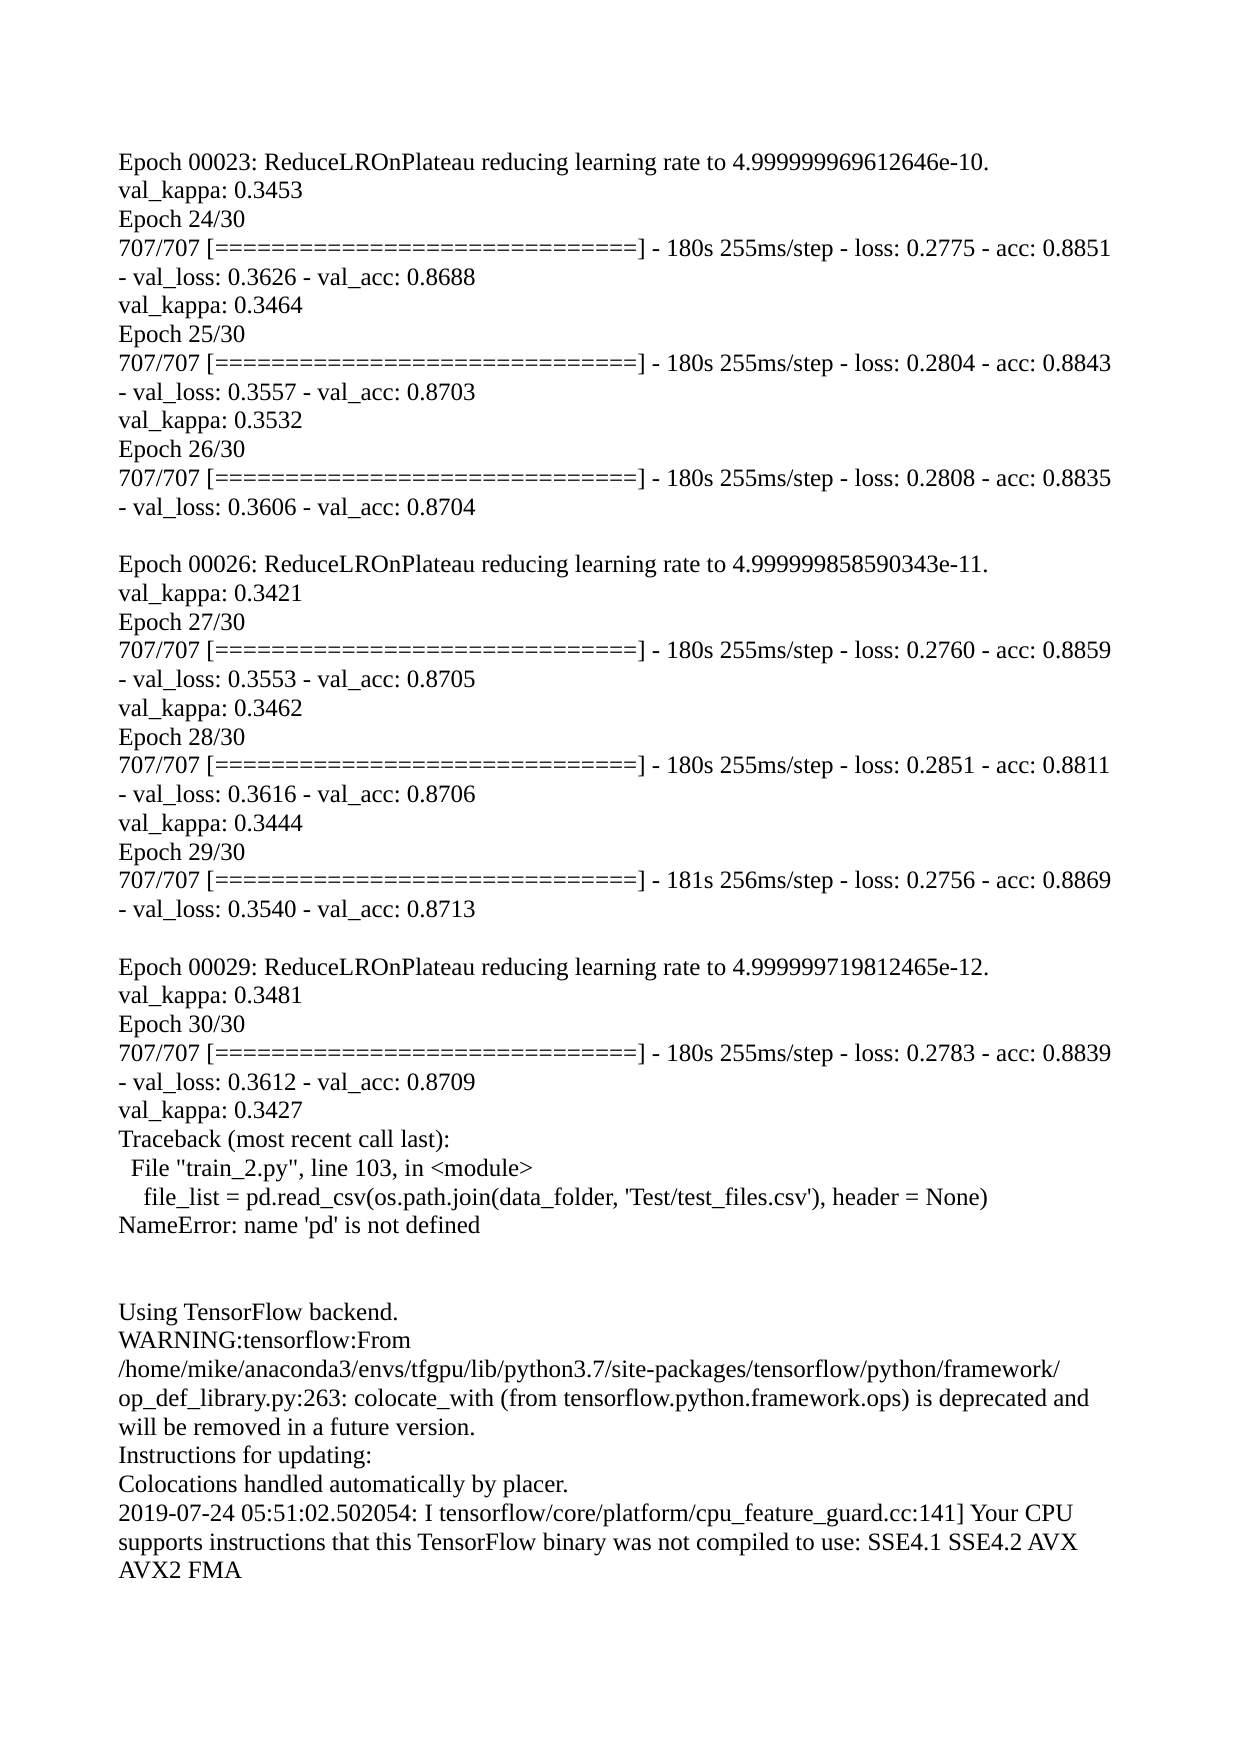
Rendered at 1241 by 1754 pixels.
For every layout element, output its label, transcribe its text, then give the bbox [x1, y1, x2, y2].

text Epoch 27/30 [118, 607, 1122, 636]
text Epoch 00026: ReduceLROnPlateau reducing learning rate to 4.999999858590343e-11. [118, 549, 1122, 578]
text Instructions for updating: [118, 1441, 1122, 1469]
text Using TensorFlow backend. [118, 1297, 1122, 1326]
text val_kappa: 0.3444 [118, 808, 1122, 837]
text Colocations handled automatically by placer. [118, 1469, 1122, 1498]
text val_kappa: 0.3421 [118, 578, 1122, 607]
text file_list = pd.read_csv(os.path.join(data_folder, 'Test/test_files.csv'), header = None) [118, 1182, 1122, 1211]
text Epoch 29/30 [118, 837, 1122, 866]
text val_kappa: 0.3427 [118, 1096, 1122, 1124]
text 707/707 [==============================] - 180s 255ms/step - loss: 0.2783 - acc: 0.8839 - val_loss: 0.3612 - val_acc: 0.8709 [118, 1038, 1122, 1096]
text WARNING:tensorflow:From /home/mike/anaconda3/envs/tfgpu/lib/python3.7/site-packages/tensorflow/python/framework/op_def_library.py:263: colocate_with (from tensorflow.python.framework.ops) is deprecated and will be removed in a future version. [118, 1326, 1122, 1441]
text 707/707 [==============================] - 181s 256ms/step - loss: 0.2756 - acc: 0.8869 - val_loss: 0.3540 - val_acc: 0.8713 [118, 866, 1122, 923]
text 707/707 [==============================] - 180s 255ms/step - loss: 0.2851 - acc: 0.8811 - val_loss: 0.3616 - val_acc: 0.8706 [118, 751, 1122, 808]
text File "train_2.py", line 103, in <module> [118, 1153, 1122, 1182]
text NameError: name 'pd' is not defined [118, 1211, 1122, 1239]
text val_kappa: 0.3462 [118, 693, 1122, 722]
text 707/707 [==============================] - 180s 255ms/step - loss: 0.2804 - acc: 0.8843 - val_loss: 0.3557 - val_acc: 0.8703 [118, 348, 1122, 406]
text val_kappa: 0.3464 [118, 291, 1122, 319]
text Epoch 28/30 [118, 722, 1122, 751]
text Epoch 30/30 [118, 1009, 1122, 1038]
text Traceback (most recent call last): [118, 1124, 1122, 1153]
text 707/707 [==============================] - 180s 255ms/step - loss: 0.2775 - acc: 0.8851 - val_loss: 0.3626 - val_acc: 0.8688 [118, 233, 1122, 291]
text Epoch 00023: ReduceLROnPlateau reducing learning rate to 4.999999969612646e-10. [118, 147, 1122, 176]
text Epoch 00029: ReduceLROnPlateau reducing learning rate to 4.999999719812465e-12. [118, 952, 1122, 981]
text val_kappa: 0.3453 [118, 176, 1122, 204]
text Epoch 25/30 [118, 319, 1122, 348]
text Epoch 26/30 [118, 434, 1122, 463]
text 707/707 [==============================] - 180s 255ms/step - loss: 0.2808 - acc: 0.8835 - val_loss: 0.3606 - val_acc: 0.8704 [118, 463, 1122, 521]
text 707/707 [==============================] - 180s 255ms/step - loss: 0.2760 - acc: 0.8859 - val_loss: 0.3553 - val_acc: 0.8705 [118, 636, 1122, 693]
text val_kappa: 0.3481 [118, 981, 1122, 1009]
text Epoch 24/30 [118, 204, 1122, 233]
text val_kappa: 0.3532 [118, 406, 1122, 434]
text 2019-07-24 05:51:02.502054: I tensorflow/core/platform/cpu_feature_guard.cc:141] Your CPU supports instructions that this TensorFlow binary was not compiled to use: SSE4.1 SSE4.2 AVX AVX2 FMA [118, 1498, 1122, 1584]
